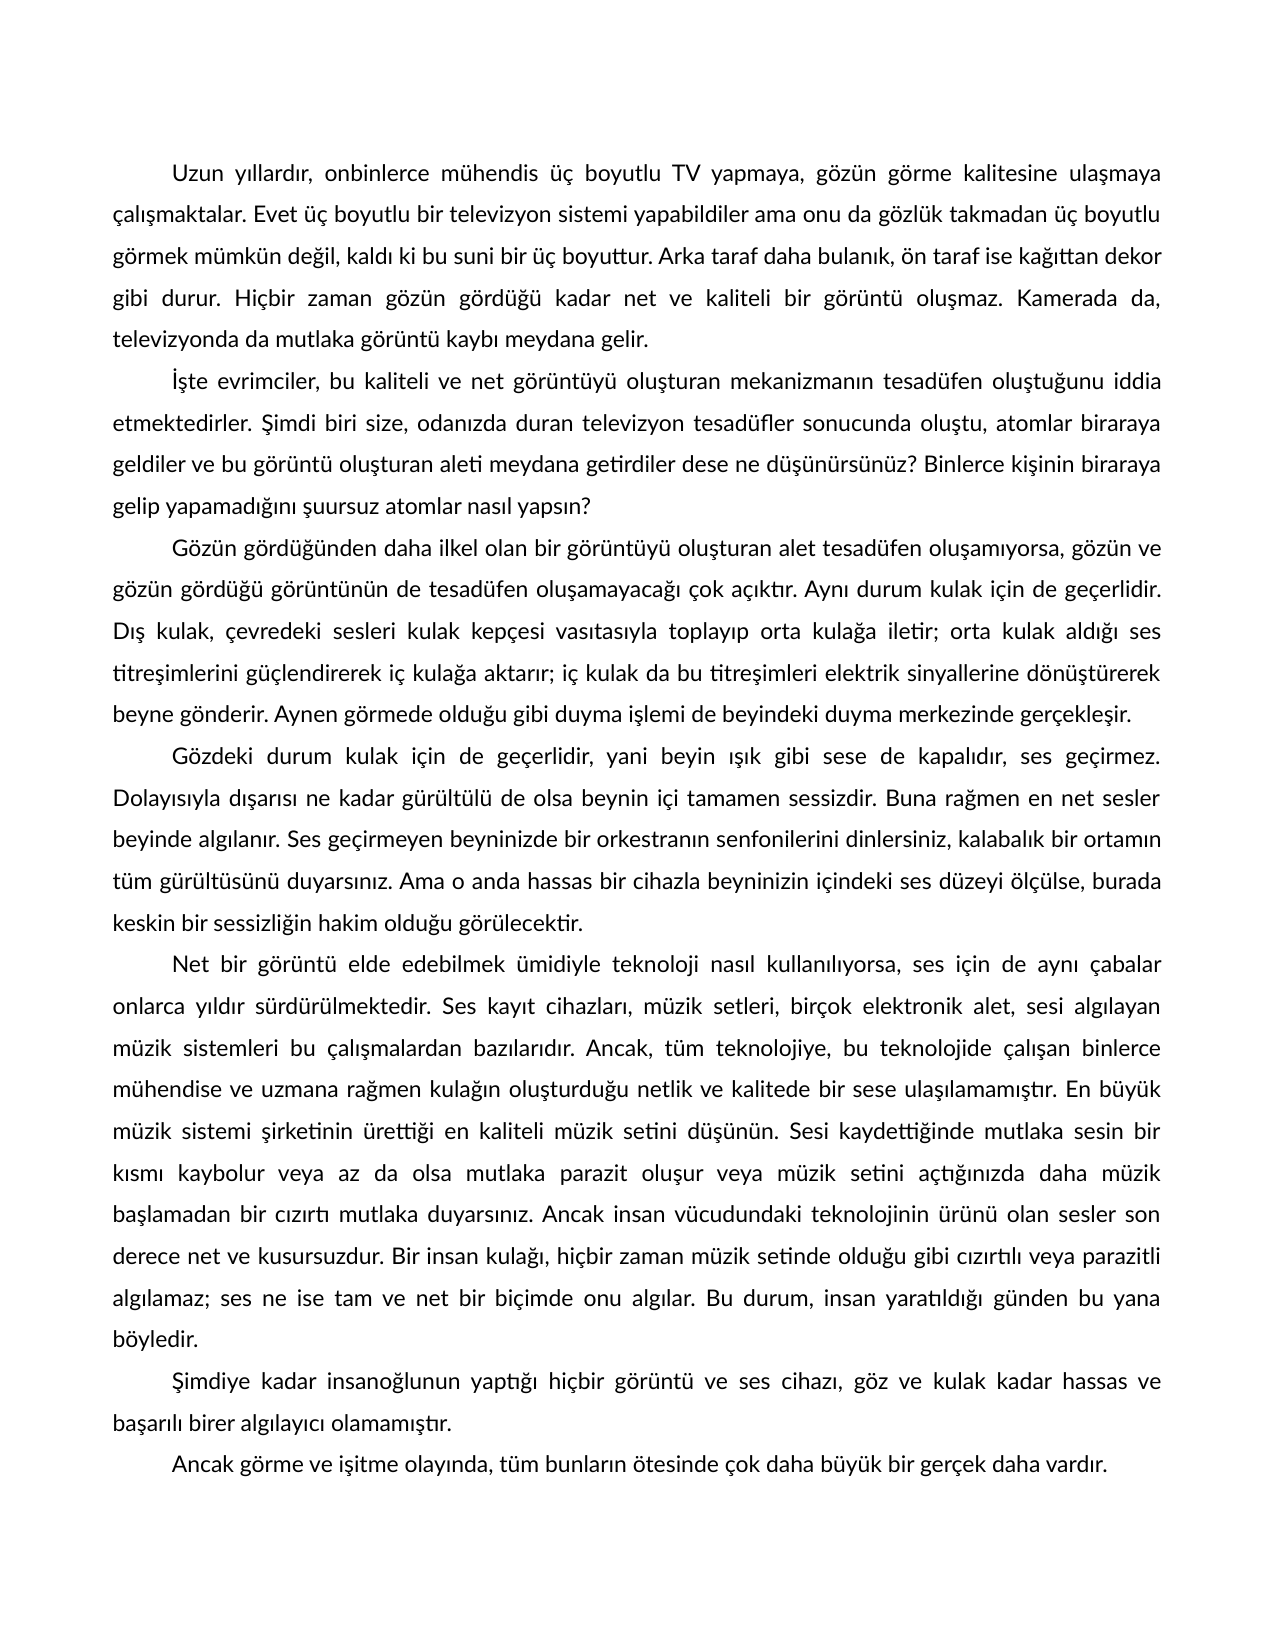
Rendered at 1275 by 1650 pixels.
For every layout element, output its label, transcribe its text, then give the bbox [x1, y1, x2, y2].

text Gözdeki durum kulak için de geçerlidir, yani beyin ışık gibi sese de kapalıdır, ses geçirmez. Dolayısıyla dışarısı ne kadar gürültülü de olsa beynin içi tamamen sessizdir. Buna rağmen en net sesler beyinde algılanır. Ses geçirmeyen beyninizde bir orkestranın senfonilerini dinlersiniz, kalabalık bir ortamın tüm gürültüsünü duyarsınız. Ama o anda hassas bir cihazla beyninizin içindeki ses düzeyi ölçülse, burada keskin bir sessizliğin hakim olduğu görülecektir. [112, 731, 1162, 939]
text Şimdiye kadar insanoğlunun yaptığı hiçbir görüntü ve ses cihazı, göz ve kulak kadar hassas ve başarılı birer algılayıcı olamamıştır. [112, 1356, 1162, 1439]
text İşte evrimciler, bu kaliteli ve net görüntüyü oluşturan mekanizmanın tesadüfen oluştuğunu iddia etmektedirler. Şimdi biri size, odanızda duran televizyon tesadüfler sonucunda oluştu, atomlar biraraya geldiler ve bu görüntü oluşturan aleti meydana getirdiler dese ne düşünürsünüz? Binlerce kişinin biraraya gelip yapamadığını şuursuz atomlar nasıl yapsın? [112, 356, 1162, 523]
text Uzun yıllardır, onbinlerce mühendis üç boyutlu TV yapmaya, gözün görme kalitesine ulaşmaya çalışmaktalar. Evet üç boyutlu bir televizyon sistemi yapabildiler ama onu da gözlük takmadan üç boyutlu görmek mümkün değil, kaldı ki bu suni bir üç boyuttur. Arka taraf daha bulanık, ön taraf ise kağıttan dekor gibi durur. Hiçbir zaman gözün gördüğü kadar net ve kaliteli bir görüntü oluşmaz. Kamerada da, televizyonda da mutlaka görüntü kaybı meydana gelir. [112, 148, 1162, 356]
text Ancak görme ve işitme olayında, tüm bunların ötesinde çok daha büyük bir gerçek daha vardır. [112, 1439, 1162, 1481]
text Net bir görüntü elde edebilmek ümidiyle teknoloji nasıl kullanılıyorsa, ses için de aynı çabalar onlarca yıldır sürdürülmektedir. Ses kayıt cihazları, müzik setleri, birçok elektronik alet, sesi algılayan müzik sistemleri bu çalışmalardan bazılarıdır. Ancak, tüm teknolojiye, bu teknolojide çalışan binlerce mühendise ve uzmana rağmen kulağın oluşturduğu netlik ve kalitede bir sese ulaşılamamıştır. En büyük müzik sistemi şirketinin ürettiği en kaliteli müzik setini düşünün. Sesi kaydettiğinde mutlaka sesin bir kısmı kaybolur veya az da olsa mutlaka parazit oluşur veya müzik setini açtığınızda daha müzik başlamadan bir cızırtı mutlaka duyarsınız. Ancak insan vücudundaki teknolojinin ürünü olan sesler son derece net ve kusursuzdur. Bir insan kulağı, hiçbir zaman müzik setinde olduğu gibi cızırtılı veya parazitli algılamaz; ses ne ise tam ve net bir biçimde onu algılar. Bu durum, insan yaratıldığı günden bu yana böyledir. [112, 939, 1162, 1356]
text Gözün gördüğünden daha ilkel olan bir görüntüyü oluşturan alet tesadüfen oluşamıyorsa, gözün ve gözün gördüğü görüntünün de tesadüfen oluşamayacağı çok açıktır. Aynı durum kulak için de geçerlidir. Dış kulak, çevredeki sesleri kulak kepçesi vasıtasıyla toplayıp orta kulağa iletir; orta kulak aldığı ses titreşimlerini güçlendirerek iç kulağa aktarır; iç kulak da bu titreşimleri elektrik sinyallerine dönüştürerek beyne gönderir. Aynen görmede olduğu gibi duyma işlemi de beyindeki duyma merkezinde gerçekleşir. [112, 523, 1162, 731]
